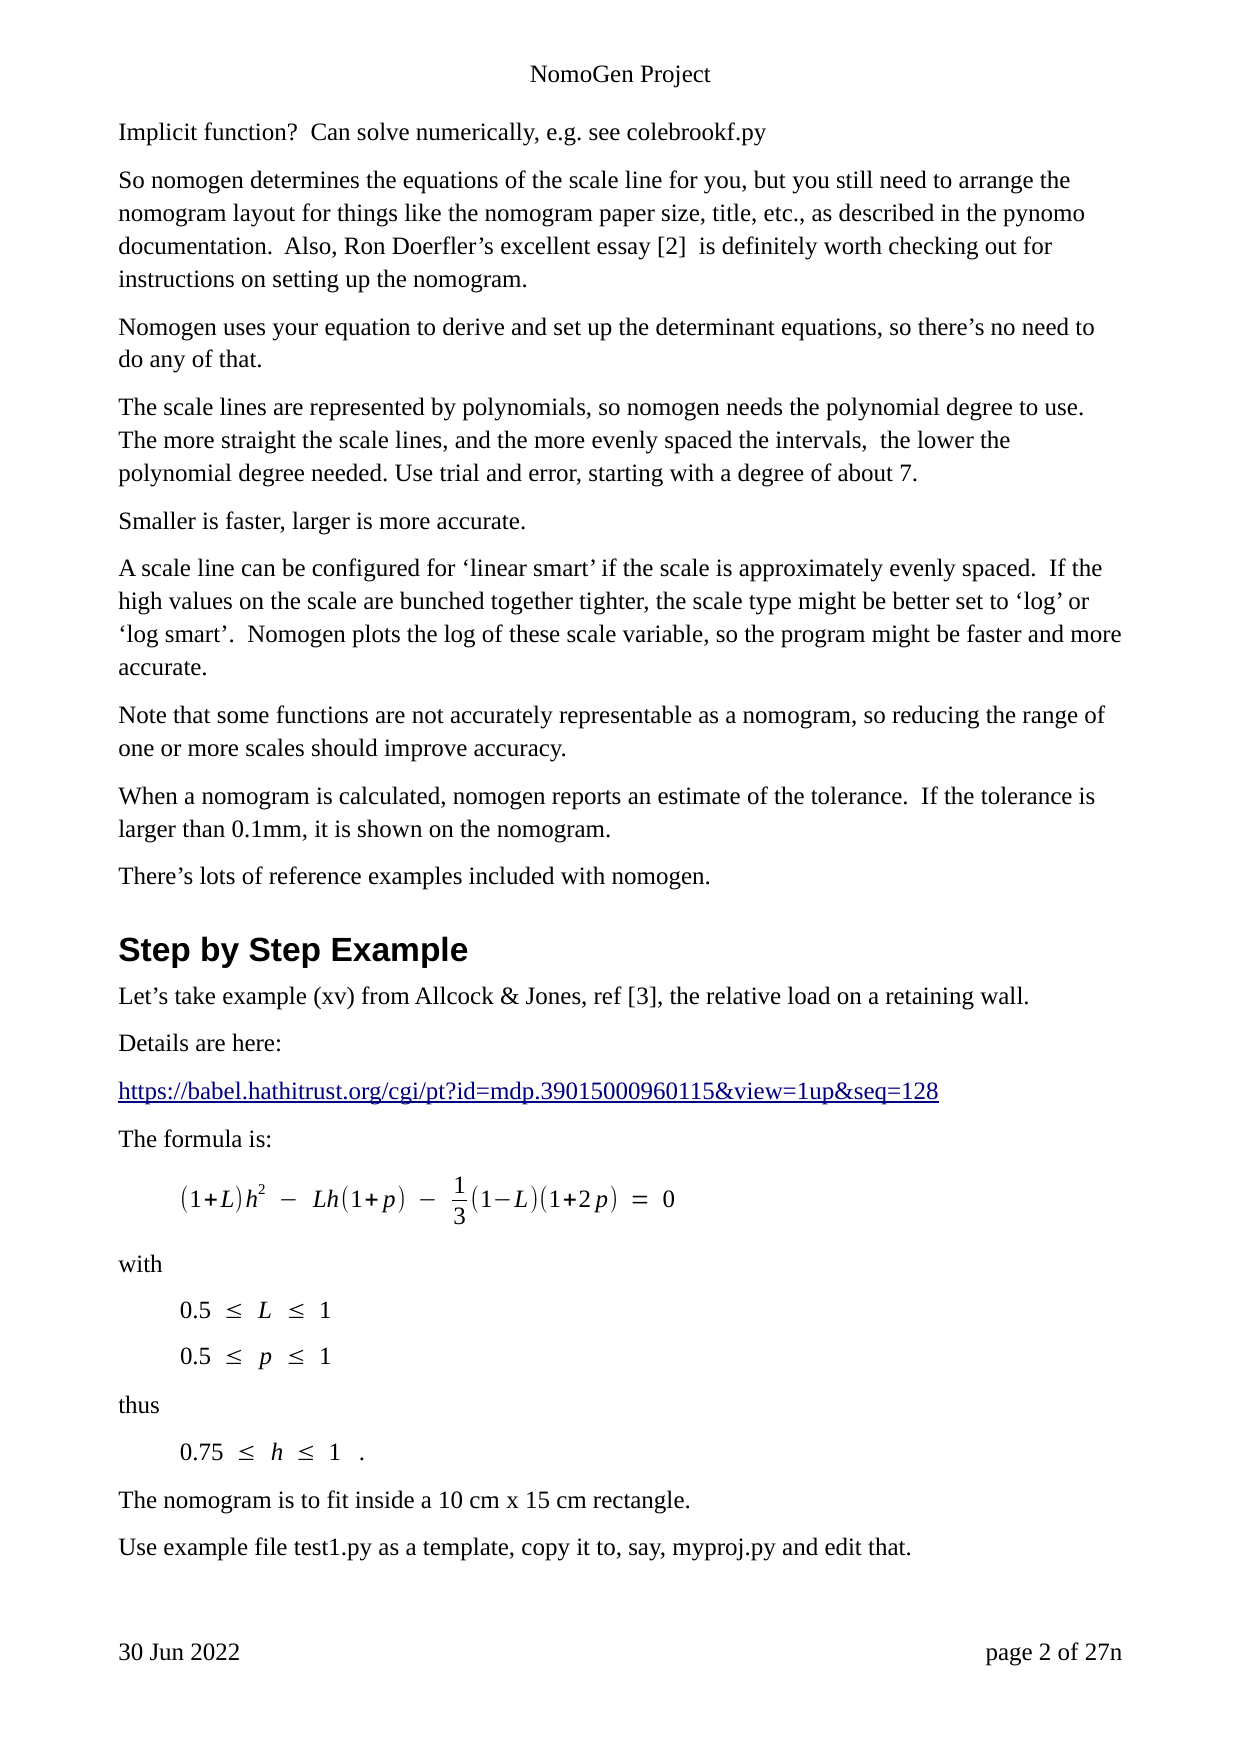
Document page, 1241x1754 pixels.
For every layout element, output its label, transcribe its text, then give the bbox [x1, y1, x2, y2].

text A scale line can be configured for ‘linear smart’ if the scale is approximately evenly spaced. If the high values on the scale are bunched together tighter, the scale type might be better set to ‘log’ or ‘log smart’. Nomogen plots the log of these scale variable, so the program might be faster and more accurate. [118, 553, 1122, 681]
text Note that some functions are not accurately representable as a nomogram, so reducing the range of one or more scales should improve accuracy. [118, 700, 1122, 762]
text There’s lots of reference examples included with nomogen. [118, 861, 1122, 890]
text . [162, 1437, 1122, 1466]
text Implicit function? Can solve numerically, e.g. see colebrookf.py [118, 117, 1122, 146]
text Smaller is faster, larger is more accurate. [118, 506, 1122, 534]
text The formula is: [118, 1124, 1122, 1152]
text Nomogen uses your equation to derive and set up the determinant equations, so there’s no need to do any of that. [118, 312, 1122, 373]
text https://babel.hathitrust.org/cgi/pt?id=mdp.39015000960115&view=1up&seq=128 [118, 1076, 1122, 1105]
text The scale lines are represented by polynomials, so nomogen needs the polynomial degree to use. The more straight the scale lines, and the more evenly spaced the intervals, the lower the polynomial degree needed. Use trial and error, starting with a degree of about 7. [118, 392, 1122, 487]
text with [118, 1249, 1122, 1278]
text When a nomogram is calculated, nomogen reports an estimate of the tolerance. If the tolerance is larger than 0.1mm, it is shown on the nomogram. [118, 781, 1122, 842]
text Let’s take example (xv) from Allcock & Jones, ref [3.], the relative load on a retaining wall. [118, 981, 1122, 1010]
text thus [118, 1390, 1122, 1418]
text So nomogen determines the equations of the scale line for you, but you still need to arrange the nomogram layout for things like the nomogram paper size, title, etc., as described in the pynomo documentation. Also, Ron Doerfler’s excellent essay [2.] is definitely worth checking out for instructions on setting up the nomogram. [118, 165, 1122, 293]
text Details are here: [118, 1028, 1122, 1057]
subtitle Step by Step Example [118, 930, 1122, 968]
text Use example file test1.py as a template, copy it to, say, myproj.py and edit that. [118, 1532, 1122, 1561]
text The nomogram is to fit inside a 10 cm x 15 cm rectangle. [118, 1485, 1122, 1514]
